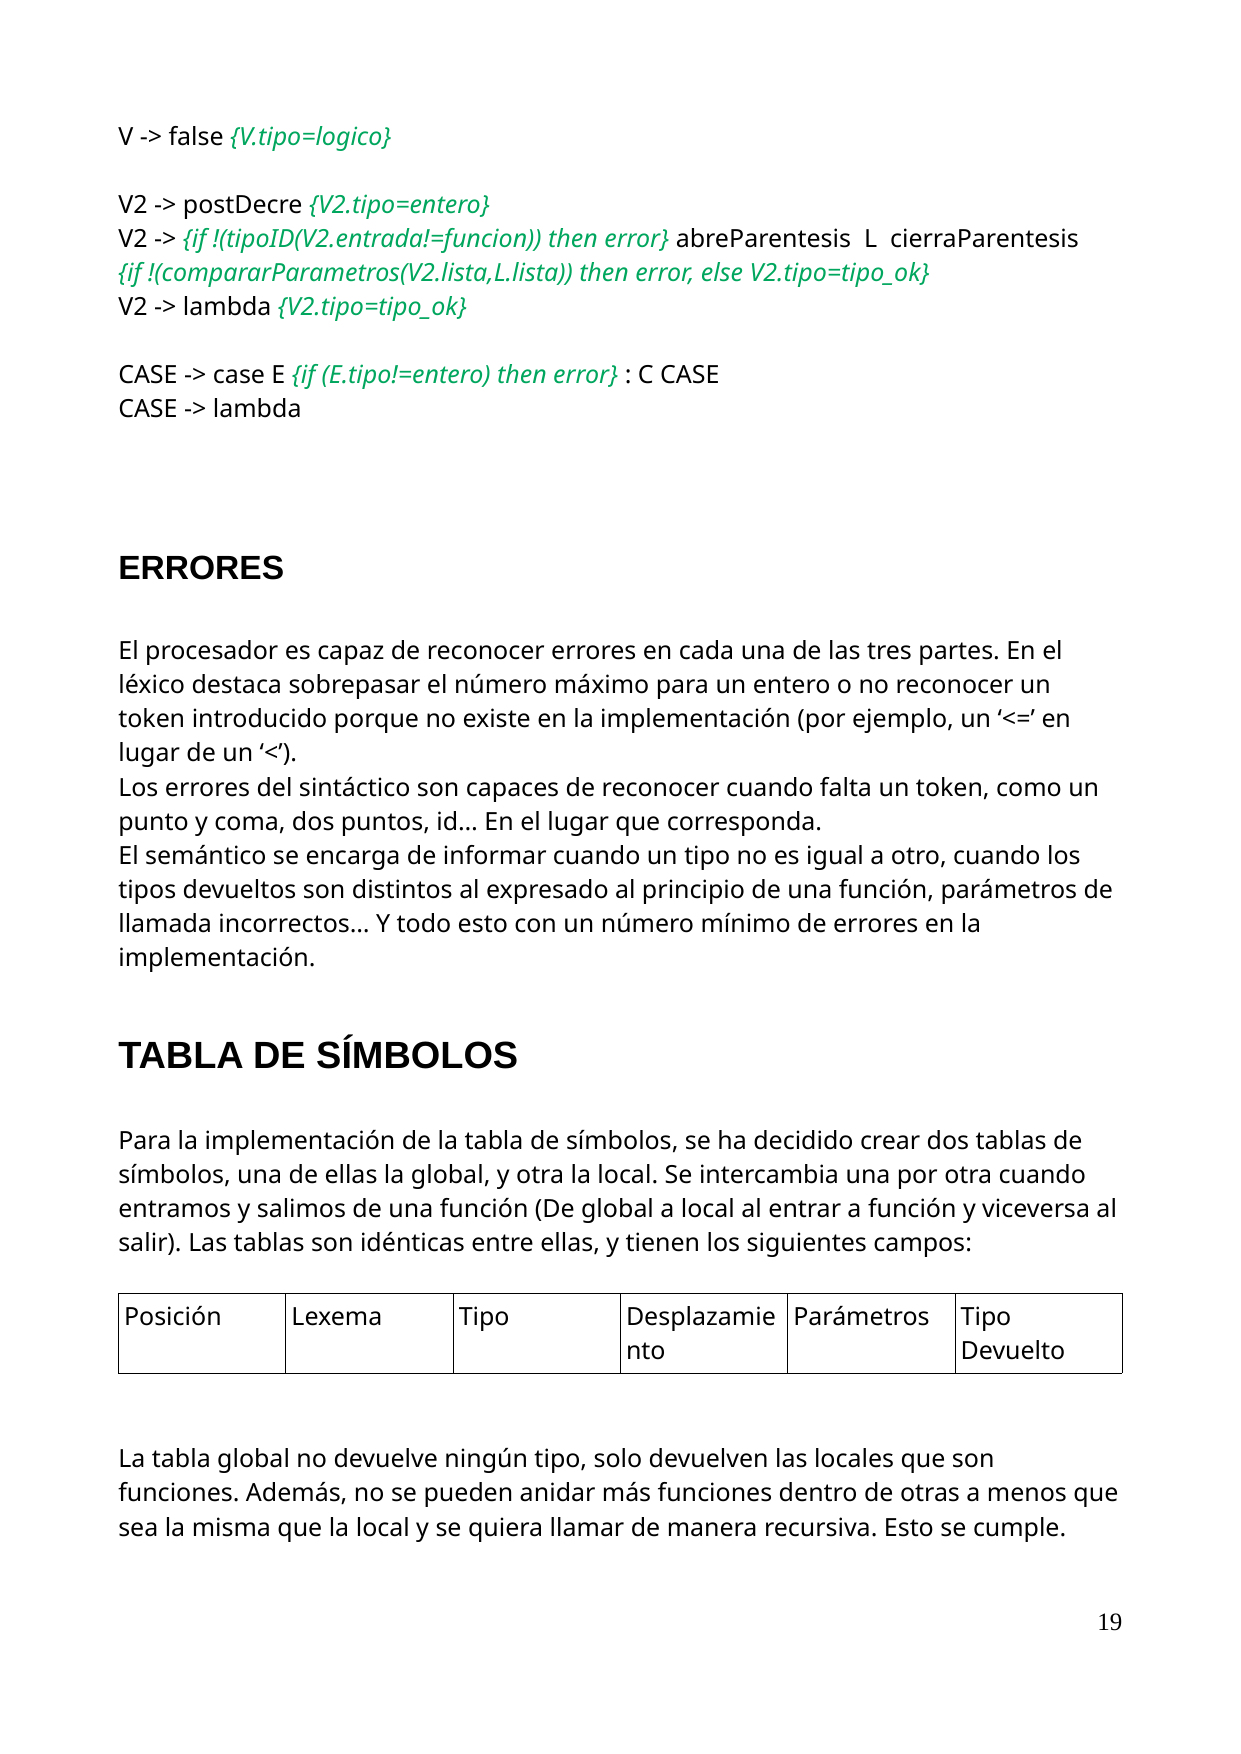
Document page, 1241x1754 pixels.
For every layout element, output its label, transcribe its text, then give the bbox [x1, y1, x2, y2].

table_header Tipo Devuelto [956, 1294, 1122, 1373]
subtitle ERRORES [118, 548, 1122, 586]
table_header Desplazamiento [621, 1294, 787, 1373]
text CASE -> case E {if (E.tipo!=entero) then error} : C CASE [118, 357, 1122, 391]
text V2 -> postDecre {V2.tipo=entero} [118, 186, 1122, 220]
table_header Lexema [286, 1294, 453, 1373]
text Para la implementación de la tabla de símbolos, se ha decidido crear dos tablas de símbolos, una de ellas la global, y otra la local. Se intercambia una por otra cuando entramos y salimos de una función (De global a local al entrar a función y viceversa al salir). Las tablas son idénticas entre ellas, y tienen los siguientes campos: [118, 1123, 1122, 1259]
text V2 -> lambda {V2.tipo=tipo_ok} [118, 288, 1122, 322]
table_header Tipo [454, 1294, 620, 1373]
text El semántico se encarga de informar cuando un tipo no es igual a otro, cuando los tipos devueltos son distintos al expresado al principio de una función, parámetros de llamada incorrectos… Y todo esto con un número mínimo de errores en la implementación. [118, 837, 1122, 973]
text V -> false {V.tipo=logico} [118, 118, 1122, 152]
table_header Posición [119, 1294, 285, 1373]
text Los errores del sintáctico son capaces de reconocer cuando falta un token, como un punto y coma, dos puntos, id… En el lugar que corresponda. [118, 769, 1122, 837]
text La tabla global no devuelve ningún tipo, solo devuelven las locales que son funciones. Además, no se pueden anidar más funciones dentro de otras a menos que sea la misma que la local y se quiera llamar de manera recursiva. Esto se cumple. [118, 1441, 1122, 1543]
table_header Parámetros [788, 1294, 955, 1373]
text CASE -> lambda [118, 391, 1122, 425]
text El procesador es capaz de reconocer errores en cada una de las tres partes. En el léxico destaca sobrepasar el número máximo para un entero o no reconocer un token introducido porque no existe en la implementación (por ejemplo, un ‘<=’ en lugar de un ‘<’). [118, 633, 1122, 769]
text V2 -> {if !(tipoID(V2.entrada!=funcion)) then error} abreParentesis L cierraParentesis {if !(compararParametros(V2.lista,L.lista)) then error, else V2.tipo=tipo_ok} [118, 220, 1122, 288]
subtitle TABLA DE SÍMBOLOS [118, 1033, 1122, 1076]
